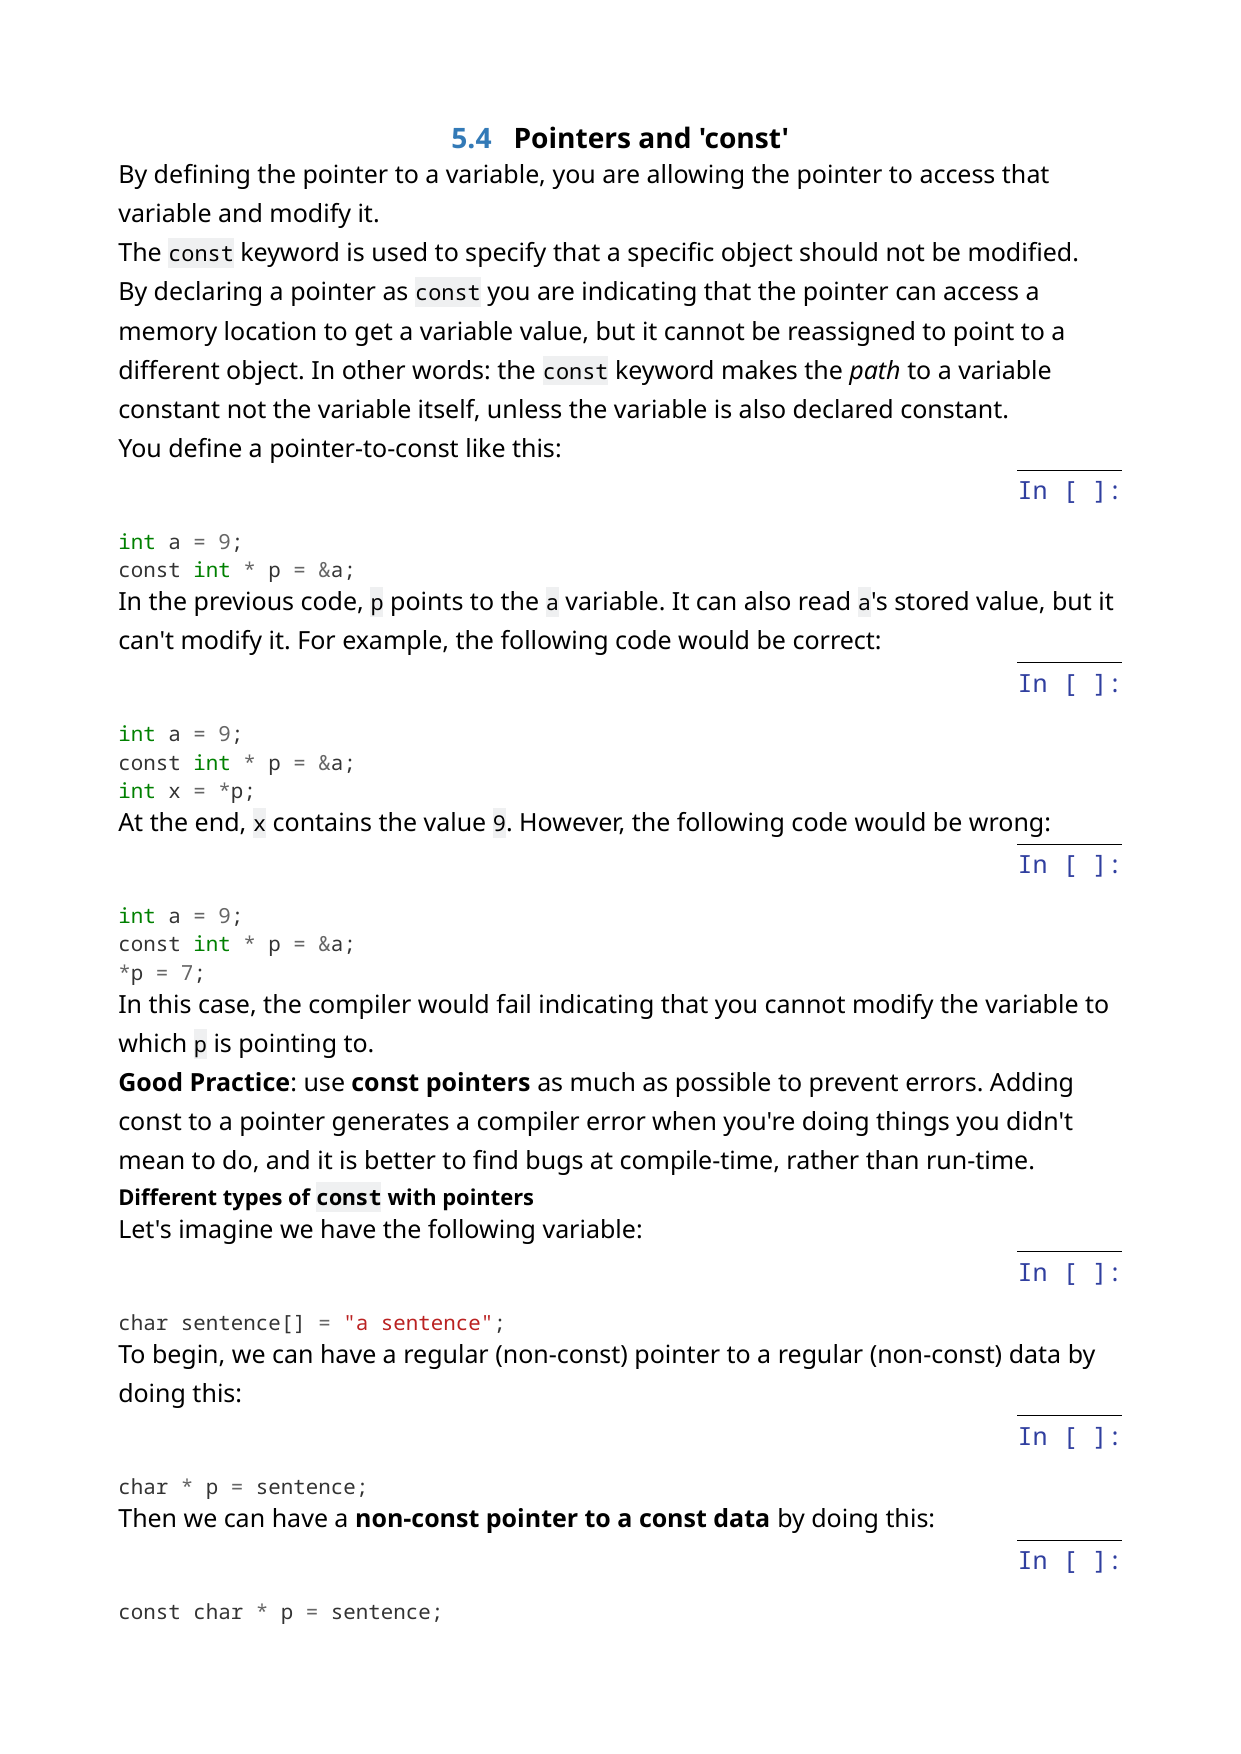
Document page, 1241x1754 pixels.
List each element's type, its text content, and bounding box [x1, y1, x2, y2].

text In [ ]: [118, 1251, 1122, 1288]
text char sentence[] = "a sentence"; [118, 1308, 1122, 1337]
text At the end, x contains the value 9. However, the following code would be wrong: [118, 805, 1122, 839]
text char * p = sentence; [118, 1472, 1122, 1501]
text const int * p = &a; [118, 929, 1122, 958]
text int a = 9; [118, 719, 1122, 748]
text You define a pointer-to-const like this: [118, 431, 1122, 465]
text The const keyword is used to specify that a specific object should not be modified. [118, 235, 1122, 269]
text By declaring a pointer as const you are indicating that the pointer can access a memory location to get a variable value, but it cannot be reassigned to point to a different object. In other words: the const keyword makes the path to a variable constant not the variable itself, unless the variable is also declared constant. [118, 274, 1122, 426]
text In the previous code, p points to the a variable. It can also read a's stored value, but it can't modify it. For example, the following code would be correct: [118, 584, 1122, 657]
text int a = 9; [118, 901, 1122, 929]
text Then we can have a non-const pointer to a const data by doing this: [118, 1501, 1122, 1535]
text By defining the pointer to a variable, you are allowing the pointer to access that variable and modify it. [118, 156, 1122, 230]
text In [ ]: [118, 1540, 1122, 1577]
text In [ ]: [118, 1415, 1122, 1452]
text const int * p = &a; [118, 748, 1122, 776]
text In [ ]: [118, 844, 1122, 881]
text Good Practice: use const pointers as much as possible to prevent errors. Adding const to a pointer generates a compiler error when you're doing things you didn't mean to do, and it is better to find bugs at compile-time, rather than run-time. [118, 1065, 1122, 1177]
text int a = 9; [118, 527, 1122, 555]
text Let's imagine we have the following variable: [118, 1212, 1122, 1246]
text int x = *p; [118, 776, 1122, 805]
text *p = 7; [118, 958, 1122, 986]
subtitle 5.4 Pointers and 'const' [118, 118, 1122, 156]
text In [ ]: [118, 662, 1122, 699]
text To begin, we can have a regular (non-const) pointer to a regular (non-const) data by doing this: [118, 1337, 1122, 1410]
text In this case, the compiler would fail indicating that you cannot modify the variable to which p is pointing to. [118, 986, 1122, 1059]
text const char * p = sentence; [118, 1597, 1122, 1626]
text In [ ]: [118, 470, 1122, 507]
text const int * p = &a; [118, 555, 1122, 584]
subtitle Different types of const with pointers [118, 1182, 1122, 1212]
